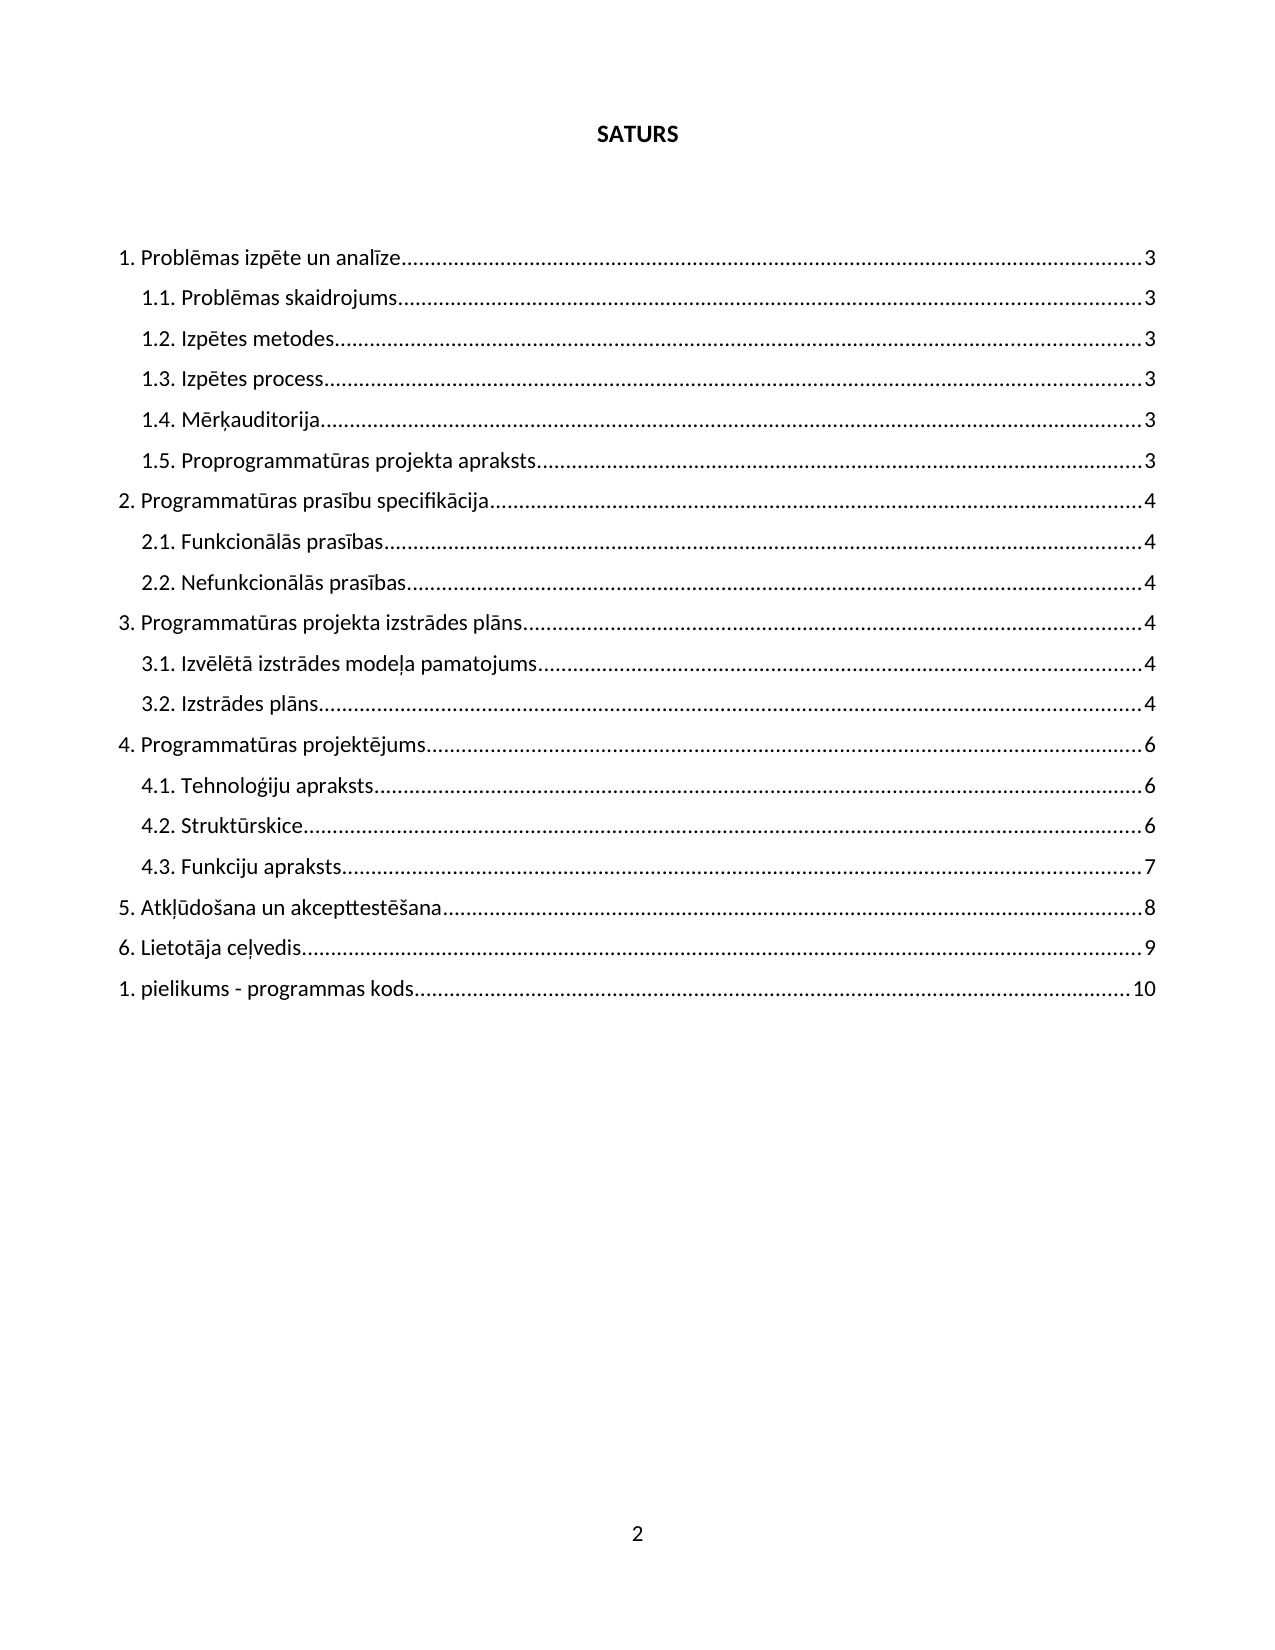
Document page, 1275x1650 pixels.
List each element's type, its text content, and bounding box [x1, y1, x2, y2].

text 2.2. Nefunkcionālās prasības 4 [141, 568, 1157, 596]
text 4.3. Funkciju apraksts 7 [141, 852, 1157, 880]
text 1.4. Mērķauditorija 3 [141, 405, 1157, 433]
text 4.1. Tehnoloģiju apraksts 6 [141, 771, 1157, 799]
text 2. Programmatūras prasību specifikācija 4 [118, 486, 1157, 514]
text 3. Programmatūras projekta izstrādes plāns 4 [118, 608, 1157, 636]
text 1.5. Proprogrammatūras projekta apraksts 3 [141, 446, 1157, 474]
text 3.1. Izvēlētā izstrādes modeļa pamatojums 4 [141, 649, 1157, 677]
text 3.2. Izstrādes plāns 4 [141, 689, 1157, 717]
text 1.3. Izpētes process 3 [141, 364, 1157, 392]
text 5. Atkļūdošana un akcepttestēšana 8 [118, 893, 1157, 921]
text 6. Lietotāja ceļvedis 9 [118, 933, 1157, 961]
text 1. pielikums - programmas kods 10 [118, 974, 1157, 1002]
text 2.1. Funkcionālās prasības 4 [141, 527, 1157, 555]
text 1.1. Problēmas skaidrojums 3 [141, 283, 1157, 311]
text 1.2. Izpētes metodes 3 [141, 324, 1157, 352]
text 1. Problēmas izpēte un analīze 3 [118, 243, 1157, 271]
text 4.2. Struktūrskice 6 [141, 811, 1157, 839]
text 4. Programmatūras projektējums 6 [118, 730, 1157, 758]
text SATURS [118, 118, 1157, 149]
